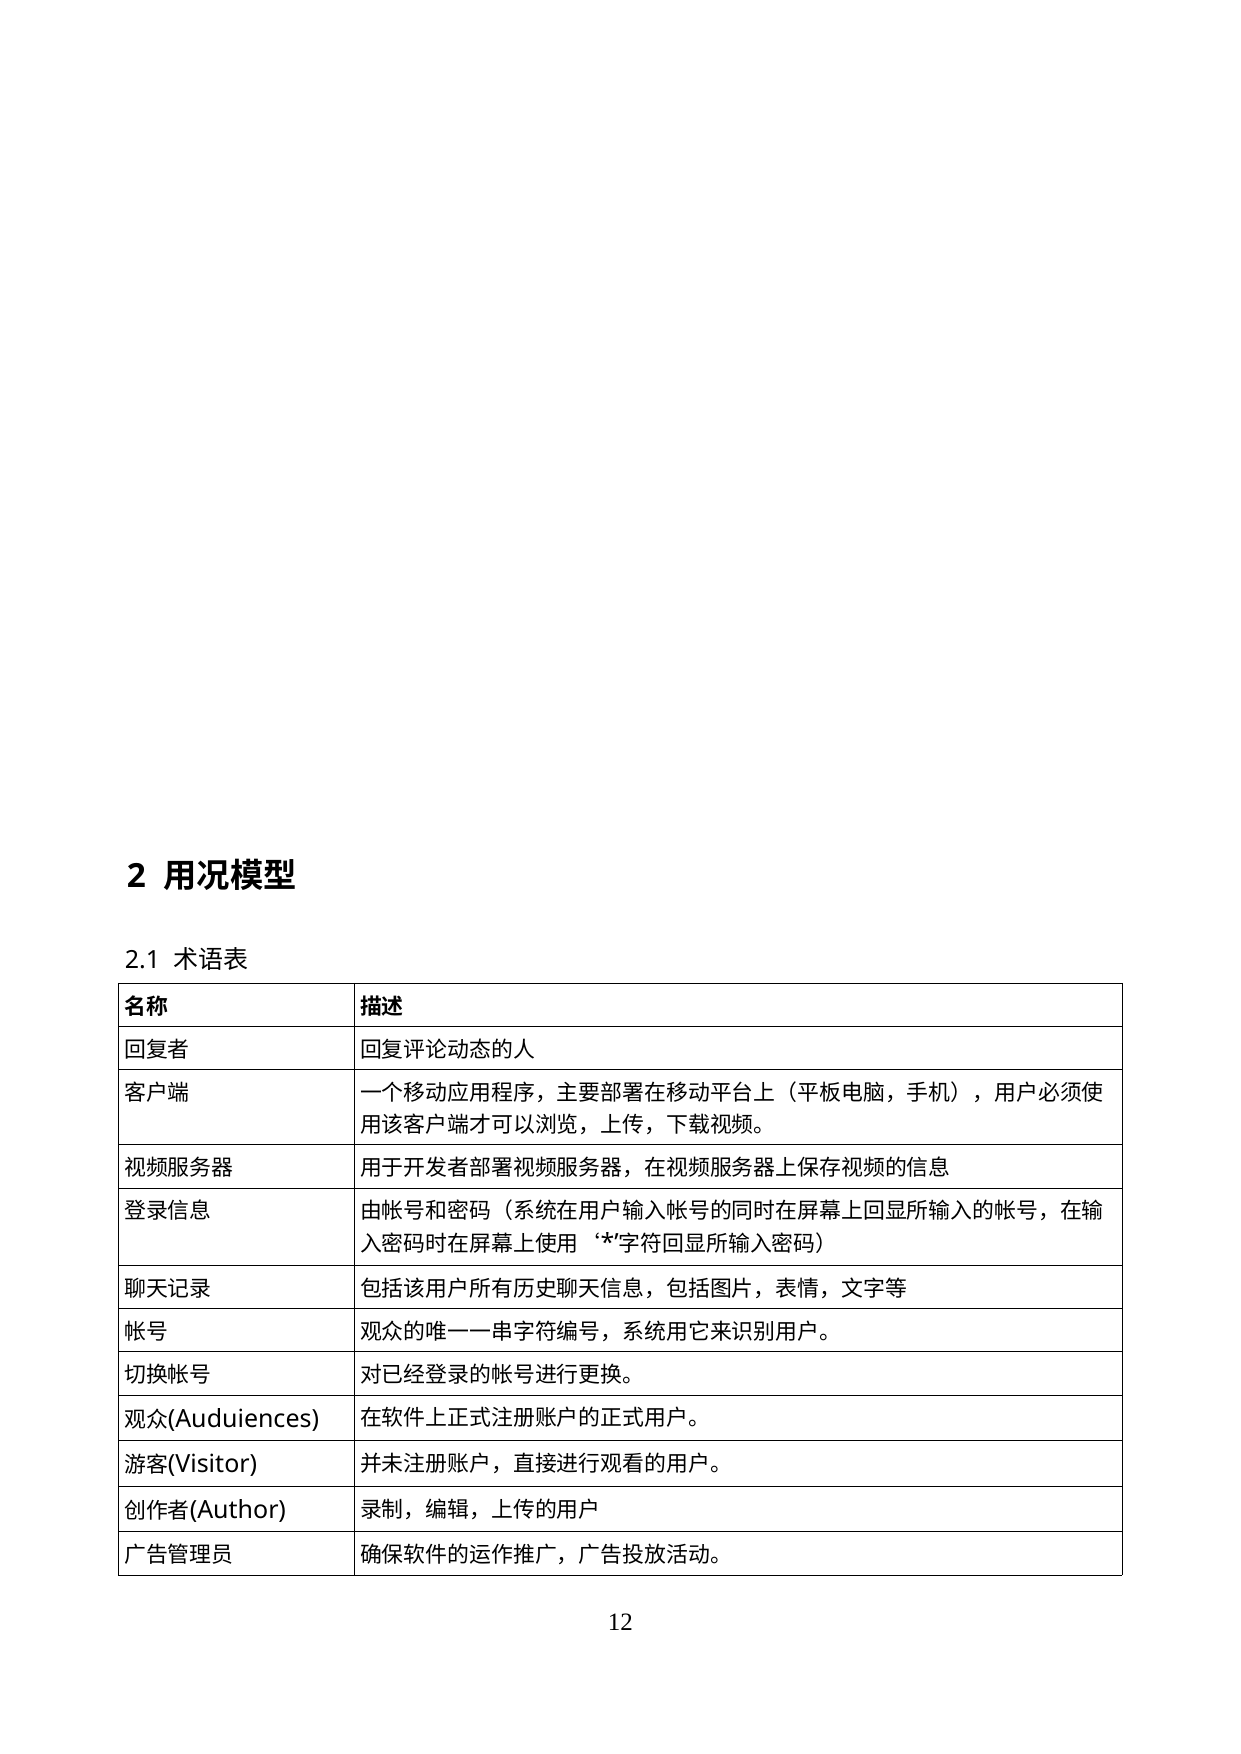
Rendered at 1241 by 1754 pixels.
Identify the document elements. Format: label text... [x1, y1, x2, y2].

table_cell 由帐号和密码（系统在用户输入帐号的同时在屏幕上回显所输入的帐号，在输入密码时在屏幕上使用‘*’字符回显所输入密码） [355, 1189, 1122, 1265]
table_cell 观众的唯一一串字符编号，系统用它来识别用户。 [355, 1309, 1122, 1351]
table_cell 对已经登录的帐号进行更换。 [355, 1352, 1122, 1394]
table_cell 在软件上正式注册账户的正式用户。 [355, 1396, 1122, 1440]
table_cell 帐号 [119, 1309, 354, 1351]
table_header 名称 [119, 984, 354, 1026]
table_cell 登录信息 [119, 1189, 354, 1265]
table_cell 回复者 [119, 1027, 354, 1069]
table_cell 回复评论动态的人 [355, 1027, 1122, 1069]
table_cell 确保软件的运作推广，广告投放活动。 [355, 1532, 1122, 1574]
subtitle 术语表 [118, 939, 1122, 976]
table_cell 广告管理员 [119, 1532, 354, 1574]
table_cell 聊天记录 [119, 1266, 354, 1308]
table_cell 切换帐号 [119, 1352, 354, 1394]
table_cell 游客(Visitor) [119, 1441, 354, 1486]
table_cell 录制，编辑，上传的用户 [355, 1487, 1122, 1531]
table_cell 客户端 [119, 1070, 354, 1144]
table_header 描述 [355, 984, 1122, 1026]
subtitle 用况模型 [118, 849, 1122, 897]
table_cell 包括该用户所有历史聊天信息，包括图片，表情，文字等 [355, 1266, 1122, 1308]
table_cell 创作者(Author) [119, 1487, 354, 1531]
table_cell 用于开发者部署视频服务器，在视频服务器上保存视频的信息 [355, 1145, 1122, 1187]
table_cell 并未注册账户，直接进行观看的用户。 [355, 1441, 1122, 1486]
table_cell 观众(Auduiences) [119, 1396, 354, 1440]
table_cell 视频服务器 [119, 1145, 354, 1187]
table_cell 一个移动应用程序，主要部署在移动平台上（平板电脑，手机），用户必须使用该客户端才可以浏览，上传，下载视频。 [355, 1070, 1122, 1144]
